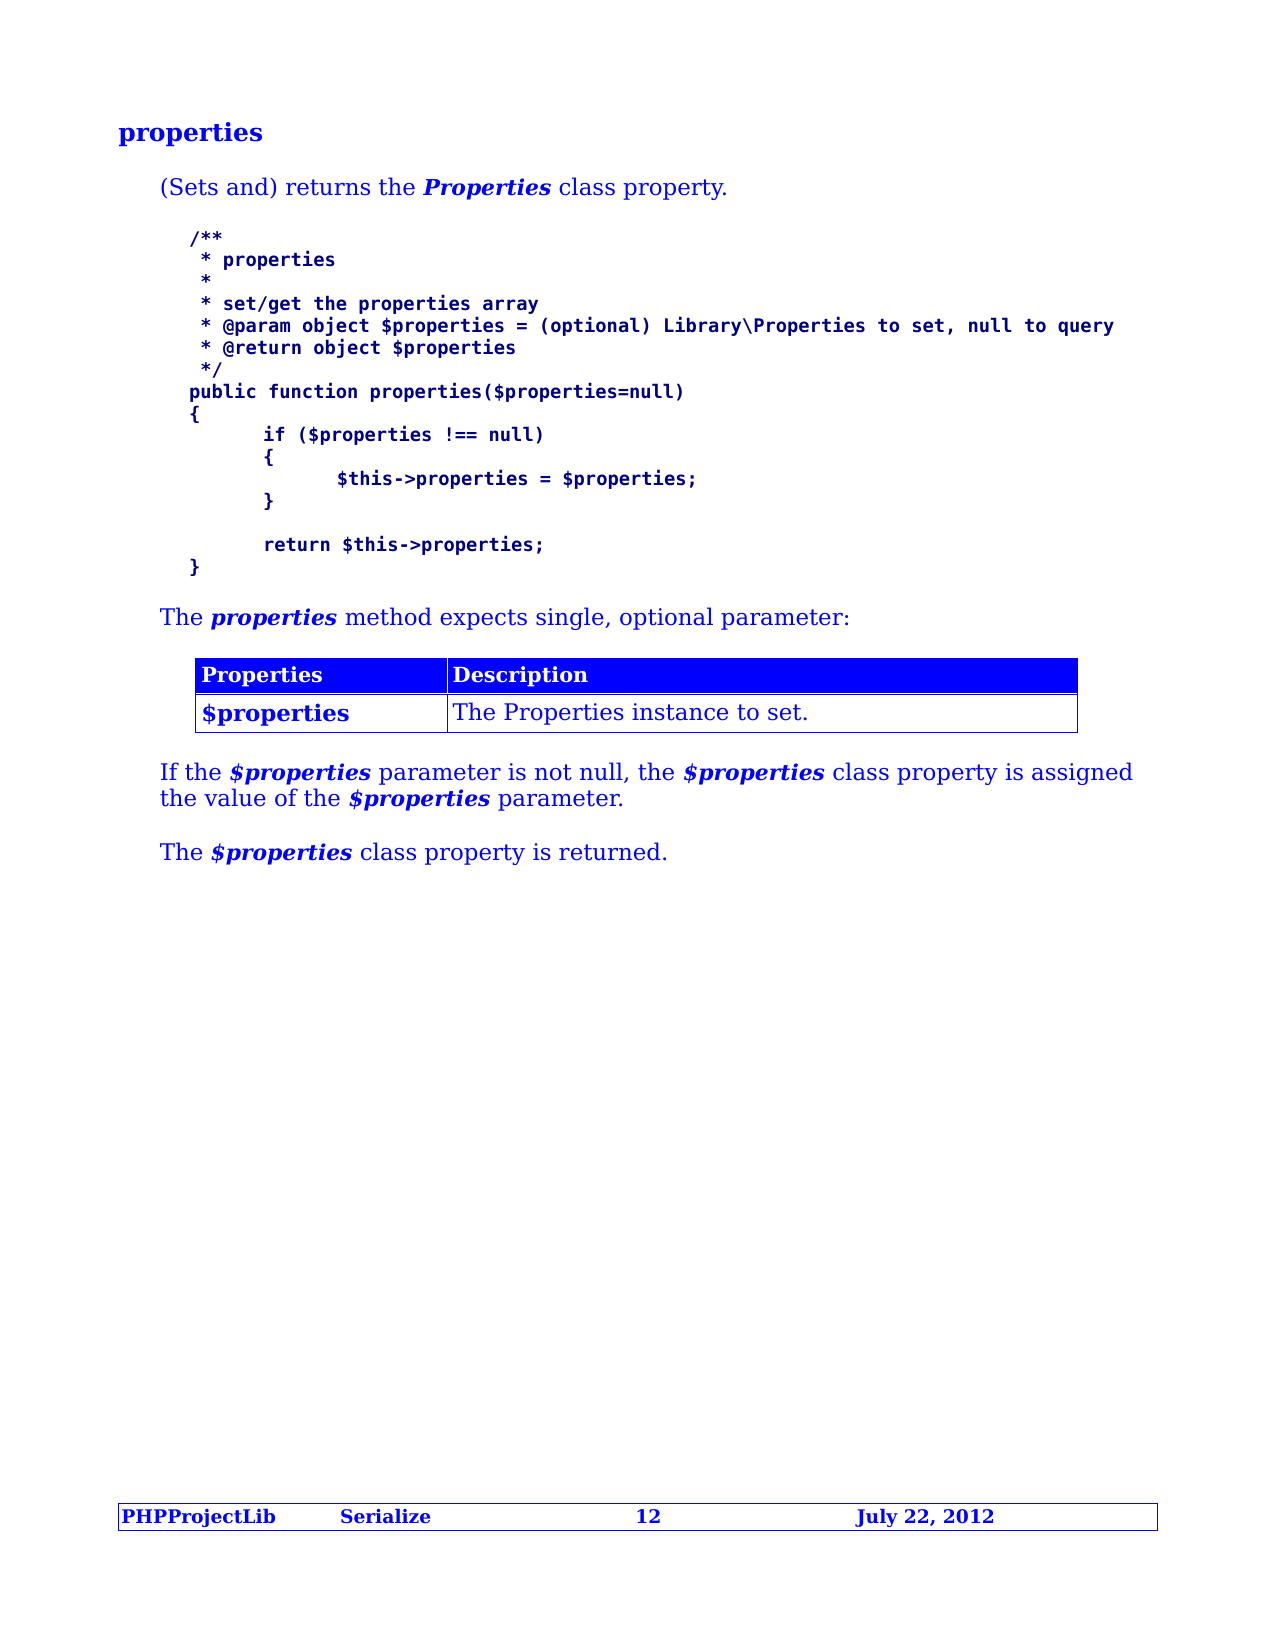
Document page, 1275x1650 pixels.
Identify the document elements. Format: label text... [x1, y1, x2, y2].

table_header Description [448, 659, 1077, 693]
list return $this->properties; [189, 534, 1157, 556]
text If the $properties parameter is not null, the $properties class property is assigned the value of the $properties parameter. [159, 759, 1157, 812]
table_cell $properties [196, 695, 447, 732]
list if ($properties !== null) [189, 424, 1157, 446]
list public function properties($properties=null) [189, 381, 1157, 402]
list * properties [189, 249, 1157, 271]
title properties [118, 118, 1157, 147]
list } [189, 490, 1157, 512]
list { [189, 446, 1157, 468]
list */ [189, 359, 1157, 381]
list { [189, 402, 1157, 424]
text The $properties class property is returned. [159, 839, 1157, 865]
table_header Properties [196, 659, 447, 693]
list /** [189, 227, 1157, 249]
text The properties method expects single, optional parameter: [159, 604, 1157, 631]
list } [189, 556, 1157, 577]
list * @return object $properties [189, 337, 1157, 359]
table_cell The Properties instance to set. [448, 695, 1077, 732]
list * [189, 271, 1157, 293]
list * set/get the properties array [189, 293, 1157, 315]
list * @param object $properties = (optional) Library\Properties to set, null to query [189, 315, 1157, 337]
text (Sets and) returns the Properties class property. [159, 174, 1157, 201]
list $this->properties = $properties; [189, 468, 1157, 490]
